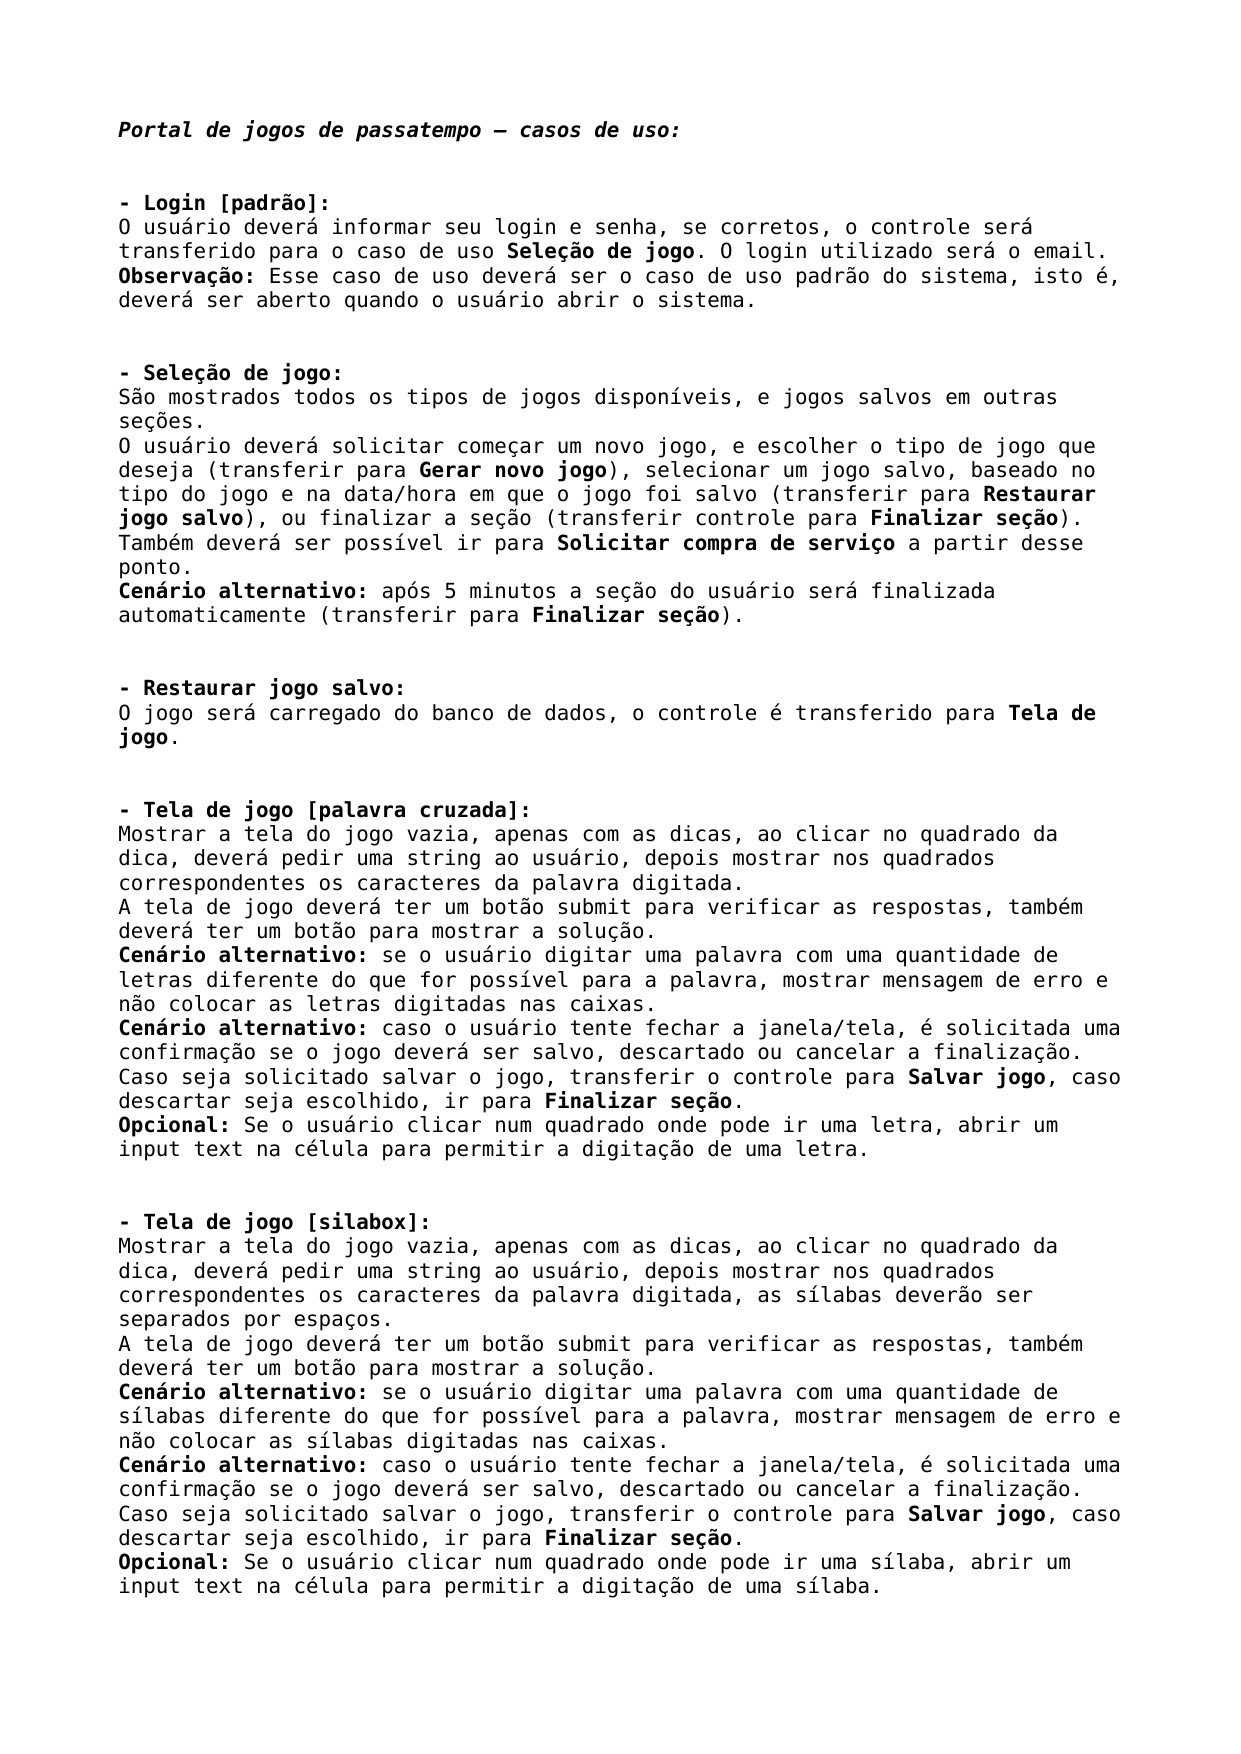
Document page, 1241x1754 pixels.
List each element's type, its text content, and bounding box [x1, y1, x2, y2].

text A tela de jogo deverá ter um botão submit para verificar as respostas, também deverá ter um botão para mostrar a solução. [118, 1332, 1122, 1380]
text São mostrados todos os tipos de jogos disponíveis, e jogos salvos em outras seções. [118, 385, 1122, 434]
text Observação: Esse caso de uso deverá ser o caso de uso padrão do sistema, isto é, deverá ser aberto quando o usuário abrir o sistema. [118, 264, 1122, 312]
text Opcional: Se o usuário clicar num quadrado onde pode ir uma sílaba, abrir um input text na célula para permitir a digitação de uma sílaba. [118, 1550, 1122, 1599]
text Cenário alternativo: se o usuário digitar uma palavra com uma quantidade de sílabas diferente do que for possível para a palavra, mostrar mensagem de erro e não colocar as sílabas digitadas nas caixas. [118, 1380, 1122, 1453]
text Opcional: Se o usuário clicar num quadrado onde pode ir uma letra, abrir um input text na célula para permitir a digitação de uma letra. [118, 1113, 1122, 1162]
text - Login [padrão]: [118, 191, 1122, 215]
text - Restaurar jogo salvo: [118, 676, 1122, 701]
text O usuário deverá solicitar começar um novo jogo, e escolher o tipo de jogo que deseja (transferir para Gerar novo jogo), selecionar um jogo salvo, baseado no tipo do jogo e na data/hora em que o jogo foi salvo (transferir para Restaurar jogo salvo), ou finalizar a seção (transferir controle para Finalizar seção). [118, 434, 1122, 531]
text Cenário alternativo: caso o usuário tente fechar a janela/tela, é solicitada uma confirmação se o jogo deverá ser salvo, descartado ou cancelar a finalização. [118, 1016, 1122, 1065]
text A tela de jogo deverá ter um botão submit para verificar as respostas, também deverá ter um botão para mostrar a solução. [118, 895, 1122, 943]
text - Tela de jogo [silabox]: [118, 1210, 1122, 1234]
text Mostrar a tela do jogo vazia, apenas com as dicas, ao clicar no quadrado da dica, deverá pedir uma string ao usuário, depois mostrar nos quadrados correspondentes os caracteres da palavra digitada. [118, 822, 1122, 895]
text Caso seja solicitado salvar o jogo, transferir o controle para Salvar jogo, caso descartar seja escolhido, ir para Finalizar seção. [118, 1065, 1122, 1113]
text Caso seja solicitado salvar o jogo, transferir o controle para Salvar jogo, caso descartar seja escolhido, ir para Finalizar seção. [118, 1502, 1122, 1550]
text Cenário alternativo: caso o usuário tente fechar a janela/tela, é solicitada uma confirmação se o jogo deverá ser salvo, descartado ou cancelar a finalização. [118, 1453, 1122, 1502]
text - Tela de jogo [palavra cruzada]: [118, 798, 1122, 822]
text O jogo será carregado do banco de dados, o controle é transferido para Tela de jogo. [118, 701, 1122, 749]
text Também deverá ser possível ir para Solicitar compra de serviço a partir desse ponto. [118, 531, 1122, 579]
text Cenário alternativo: após 5 minutos a seção do usuário será finalizada automaticamente (transferir para Finalizar seção). [118, 579, 1122, 628]
text Mostrar a tela do jogo vazia, apenas com as dicas, ao clicar no quadrado da dica, deverá pedir uma string ao usuário, depois mostrar nos quadrados correspondentes os caracteres da palavra digitada, as sílabas deverão ser separados por espaços. [118, 1234, 1122, 1332]
text O usuário deverá informar seu login e senha, se corretos, o controle será transferido para o caso de uso Seleção de jogo. O login utilizado será o email. [118, 215, 1122, 264]
text Portal de jogos de passatempo – casos de uso: [118, 118, 1122, 142]
text - Seleção de jogo: [118, 361, 1122, 385]
text Cenário alternativo: se o usuário digitar uma palavra com uma quantidade de letras diferente do que for possível para a palavra, mostrar mensagem de erro e não colocar as letras digitadas nas caixas. [118, 943, 1122, 1016]
